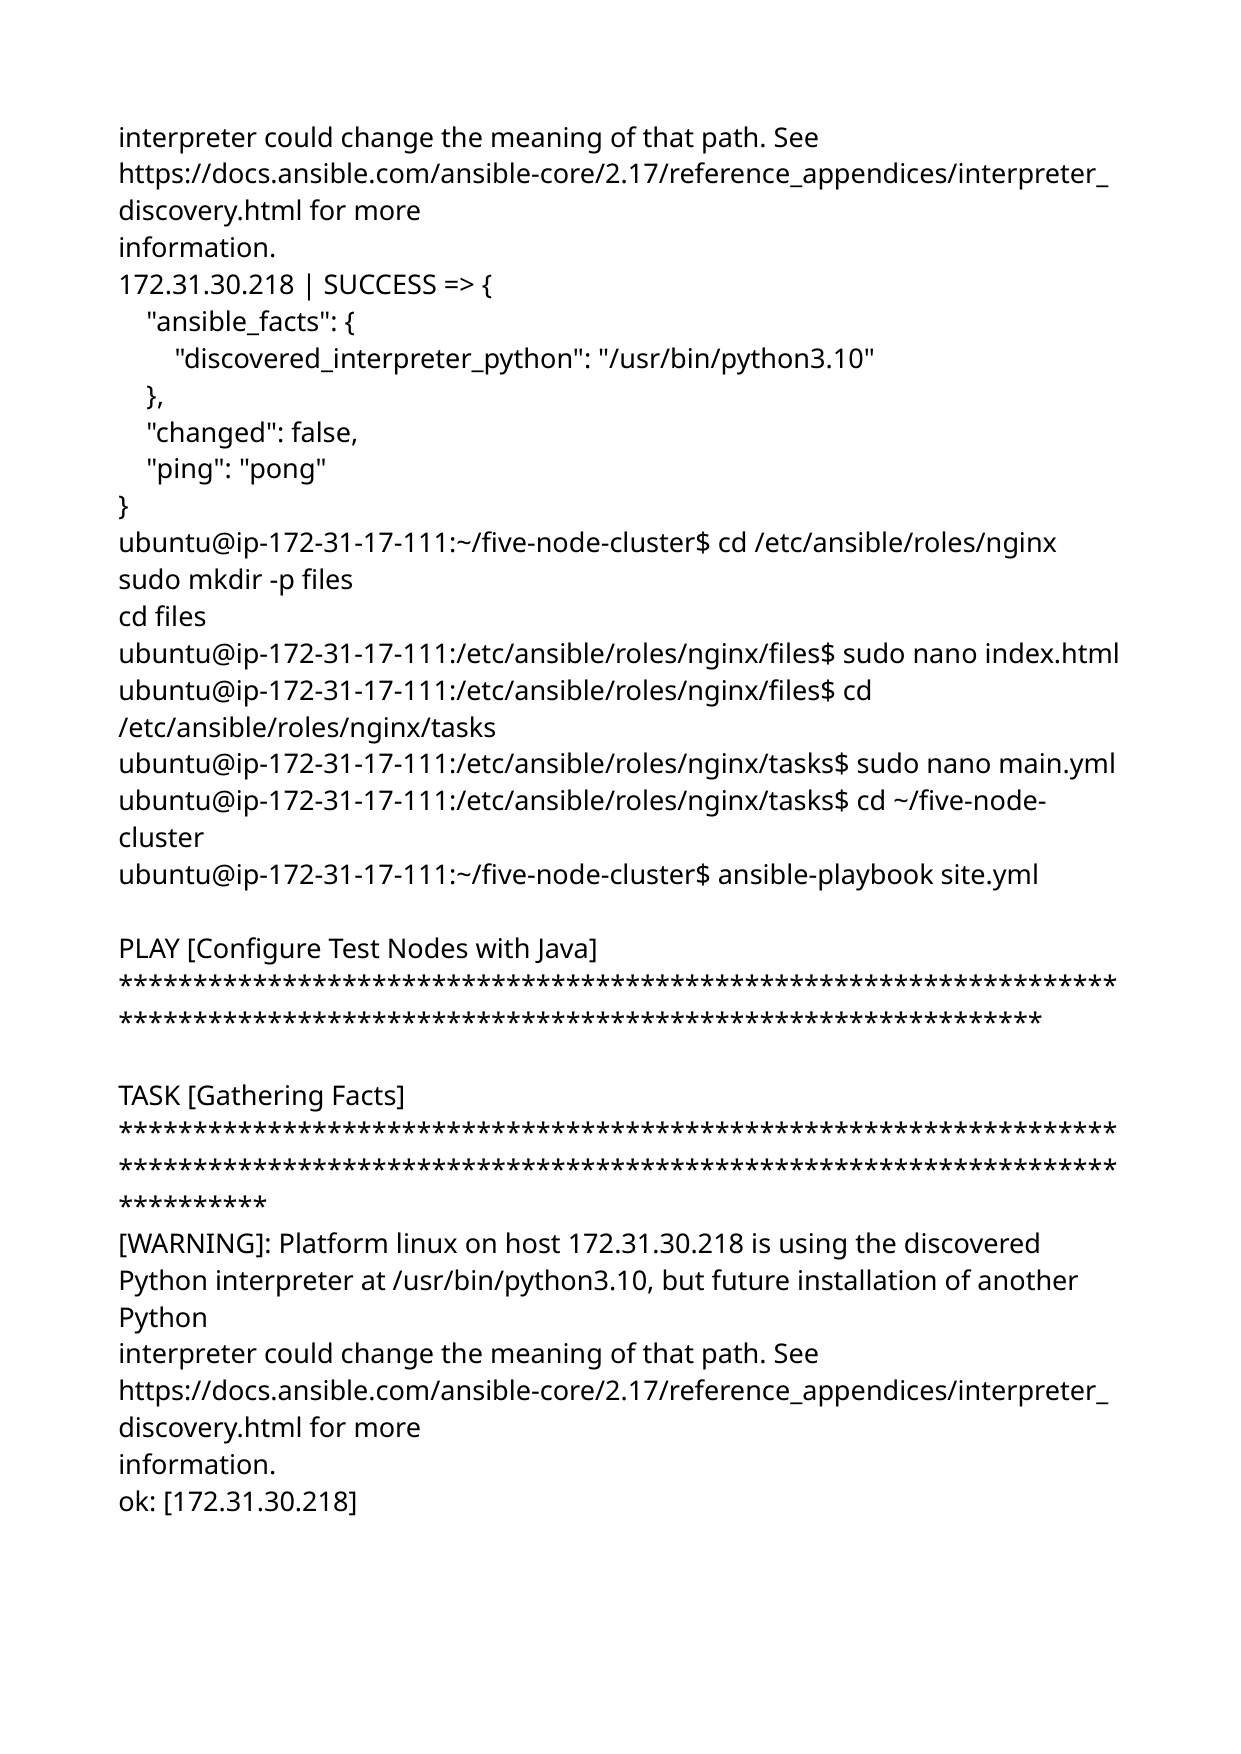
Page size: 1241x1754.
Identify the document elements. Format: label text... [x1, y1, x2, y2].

text PLAY [Configure Test Nodes with Java] ********************************************************************************************************************************* [118, 929, 1122, 1040]
text ubuntu@ip-172-31-17-111:/etc/ansible/roles/nginx/tasks$ sudo nano main.yml [118, 745, 1122, 782]
text "changed": false, [118, 413, 1122, 450]
text [WARNING]: Platform linux on host 172.31.30.218 is using the discovered Python interpreter at /usr/bin/python3.10, but future installation of another Python [118, 1224, 1122, 1335]
text }, [118, 376, 1122, 413]
text "ansible_facts": { [118, 302, 1122, 339]
text ubuntu@ip-172-31-17-111:~/five-node-cluster$ cd /etc/ansible/roles/nginx [118, 524, 1122, 561]
text "ping": "pong" [118, 450, 1122, 487]
text ubuntu@ip-172-31-17-111:/etc/ansible/roles/nginx/files$ sudo nano index.html [118, 634, 1122, 671]
text information. [118, 229, 1122, 266]
text TASK [Gathering Facts] ************************************************************************************************************************************************ [118, 1077, 1122, 1224]
text ok: [172.31.30.218] [118, 1482, 1122, 1519]
text interpreter could change the meaning of that path. See https://docs.ansible.com/ansible-core/2.17/reference_appendices/interpreter_discovery.html for more [118, 118, 1122, 229]
text information. [118, 1446, 1122, 1482]
text interpreter could change the meaning of that path. See https://docs.ansible.com/ansible-core/2.17/reference_appendices/interpreter_discovery.html for more [118, 1335, 1122, 1446]
text ubuntu@ip-172-31-17-111:/etc/ansible/roles/nginx/tasks$ cd ~/five-node-cluster [118, 782, 1122, 856]
text 172.31.30.218 | SUCCESS => { [118, 266, 1122, 302]
text sudo mkdir -p files [118, 561, 1122, 597]
text ubuntu@ip-172-31-17-111:/etc/ansible/roles/nginx/files$ cd /etc/ansible/roles/nginx/tasks [118, 671, 1122, 745]
text cd files [118, 597, 1122, 634]
text ubuntu@ip-172-31-17-111:~/five-node-cluster$ ansible-playbook site.yml [118, 856, 1122, 892]
text "discovered_interpreter_python": "/usr/bin/python3.10" [118, 339, 1122, 376]
text } [118, 487, 1122, 524]
